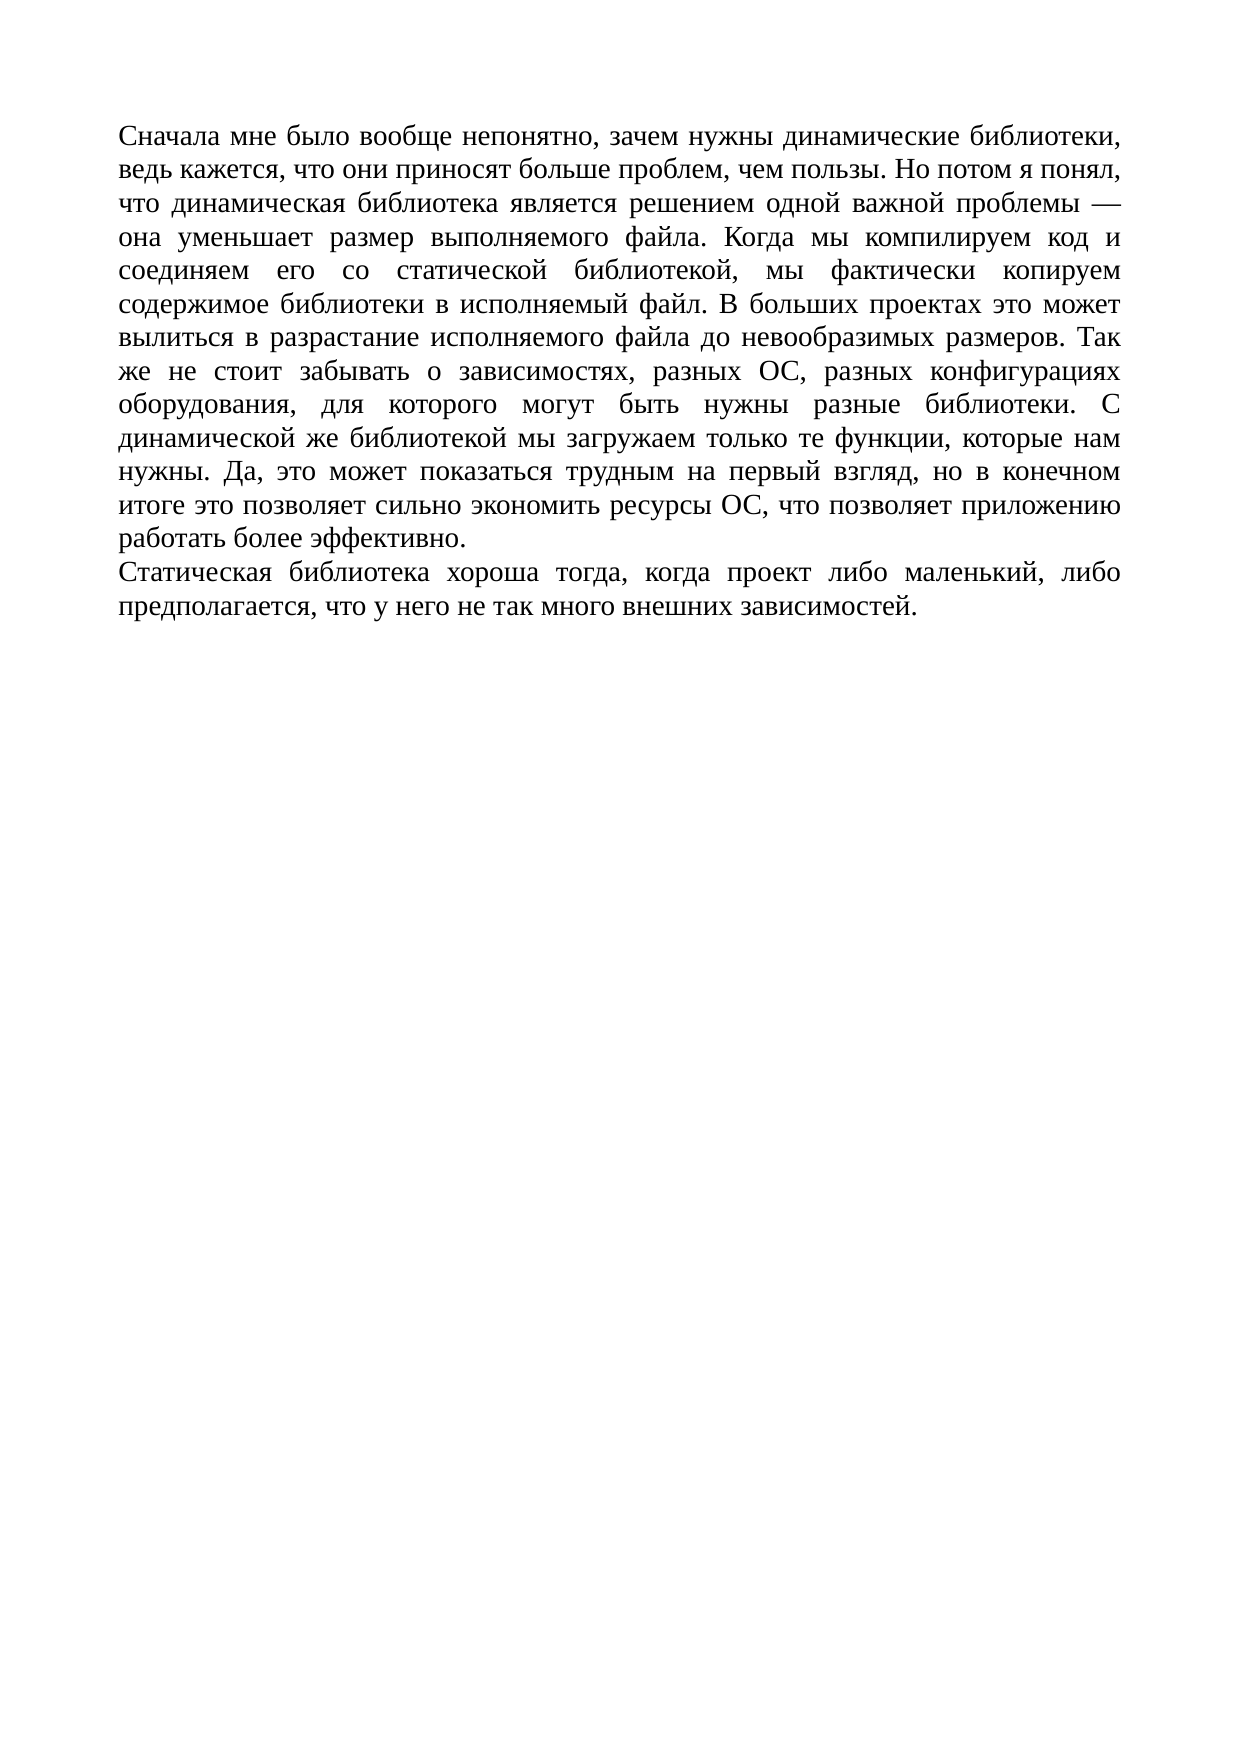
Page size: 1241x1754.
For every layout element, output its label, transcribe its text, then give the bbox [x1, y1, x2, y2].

text Сначала мне было вообще непонятно, зачем нужны динамические библиотеки, ведь кажется, что они приносят больше проблем, чем пользы. Но потом я понял, что динамическая библиотека является решением одной важной проблемы — она уменьшает размер выполняемого файла. Когда мы компилируем код и соединяем его со статической библиотекой, мы фактически копируем содержимое библиотеки в исполняемый файл. В больших проектах это может вылиться в разрастание исполняемого файла до невообразимых размеров. Так же не стоит забывать о зависимостях, разных ОС, разных конфигурациях оборудования, для которого могут быть нужны разные библиотеки. С динамической же библиотекой мы загружаем только те функции, которые нам нужны. Да, это может показаться трудным на первый взгляд, но в конечном итоге это позволяет сильно экономить ресурсы ОС, что позволяет приложению работать более эффективно. [118, 118, 1122, 554]
text Статическая библиотека хороша тогда, когда проект либо маленький, либо предполагается, что у него не так много внешних зависимостей. [118, 554, 1122, 621]
